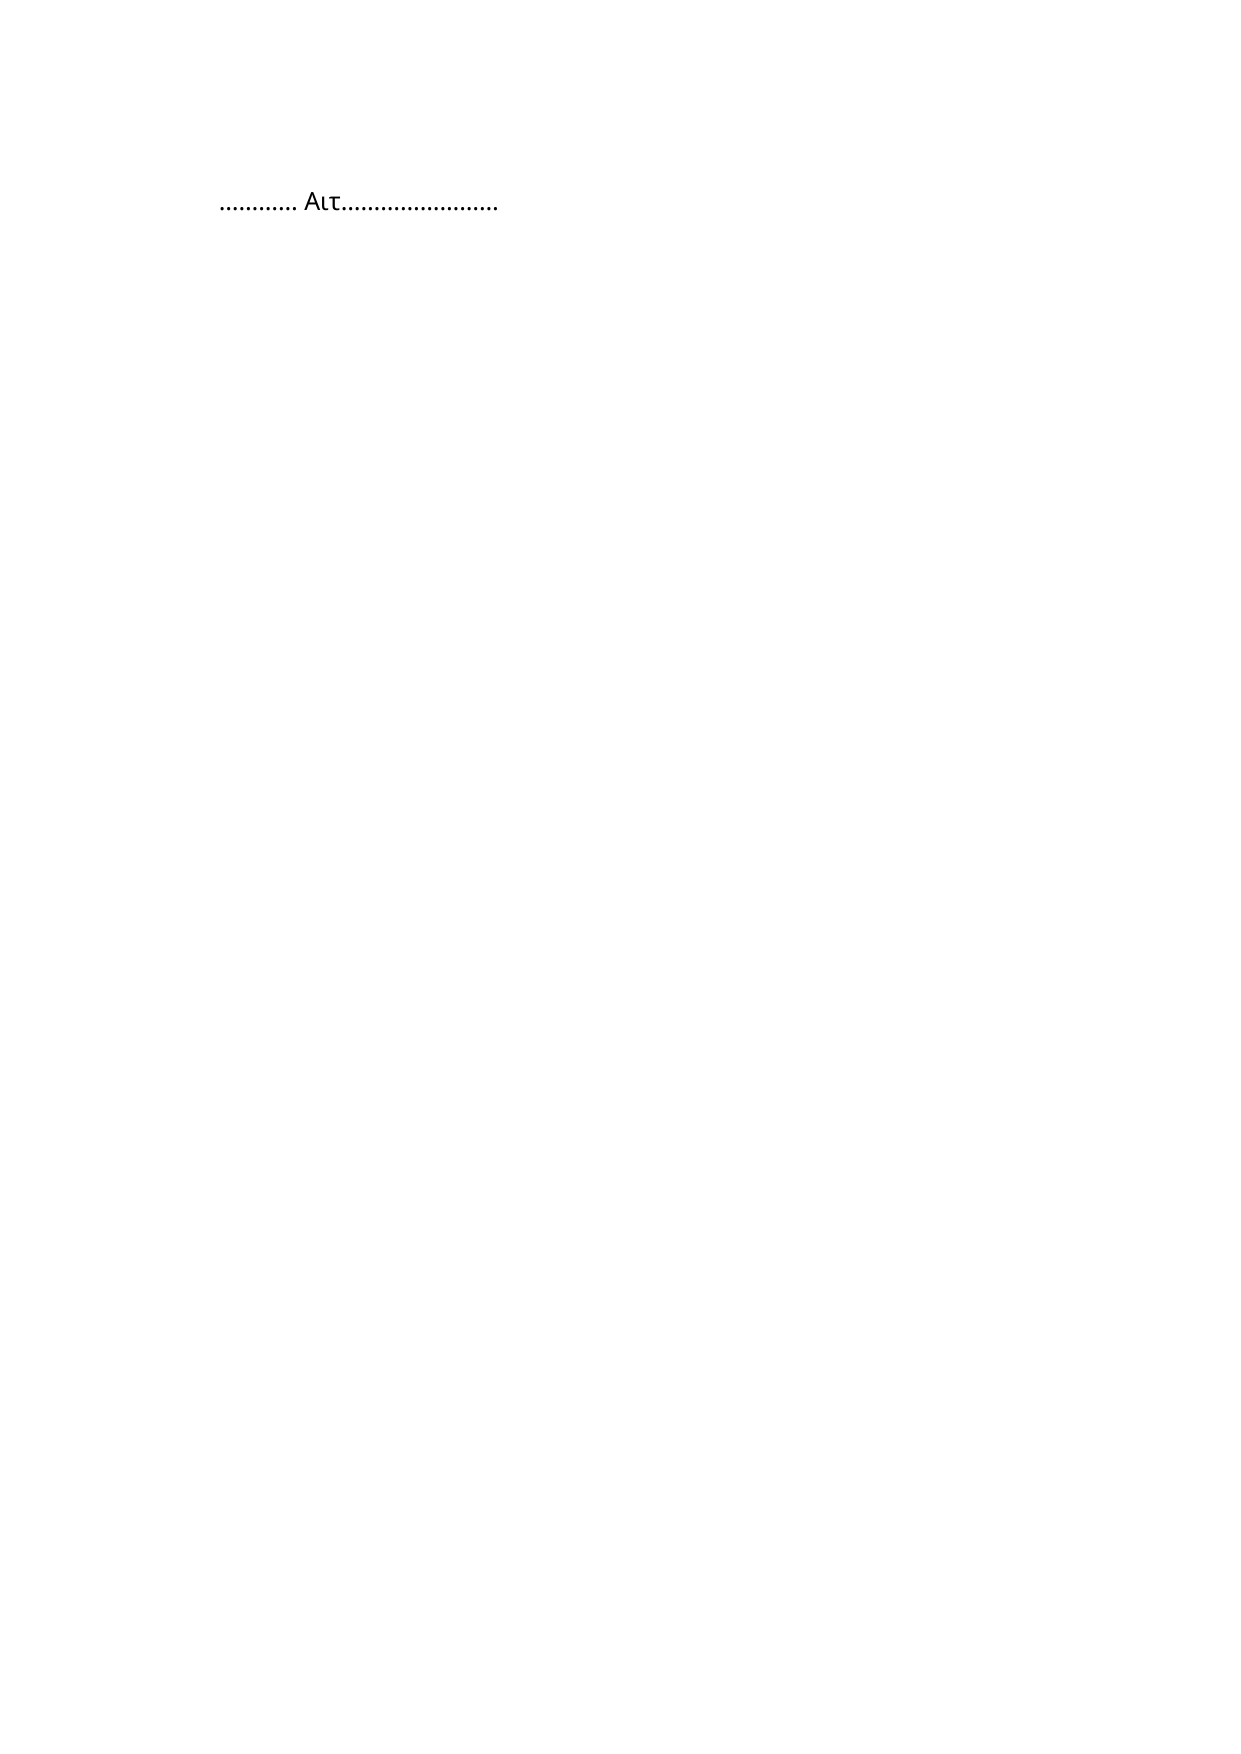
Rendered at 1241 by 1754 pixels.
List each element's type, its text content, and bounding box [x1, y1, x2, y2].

text ………… Αιτ…………………… [59, 184, 583, 218]
